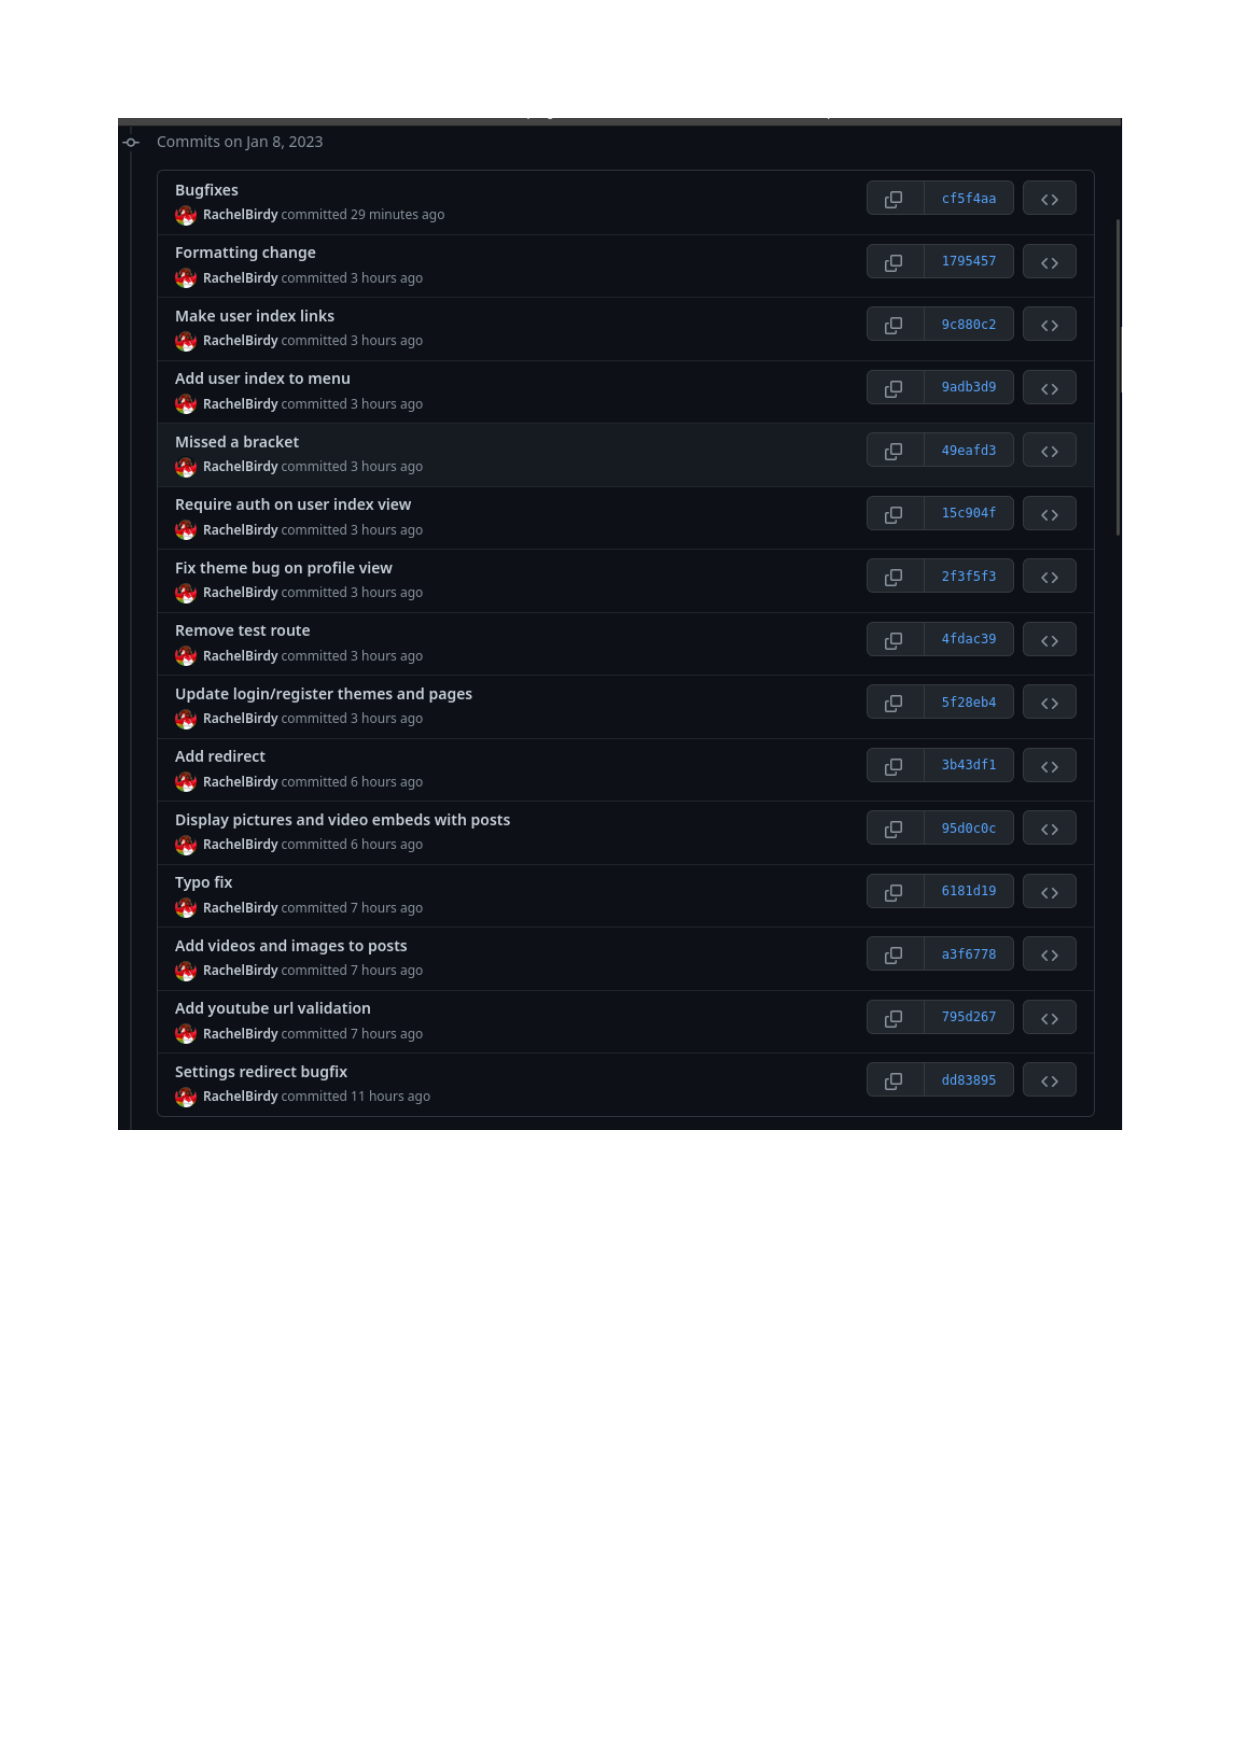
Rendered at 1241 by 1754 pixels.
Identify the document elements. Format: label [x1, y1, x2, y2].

picture [118, 118, 1123, 1130]
